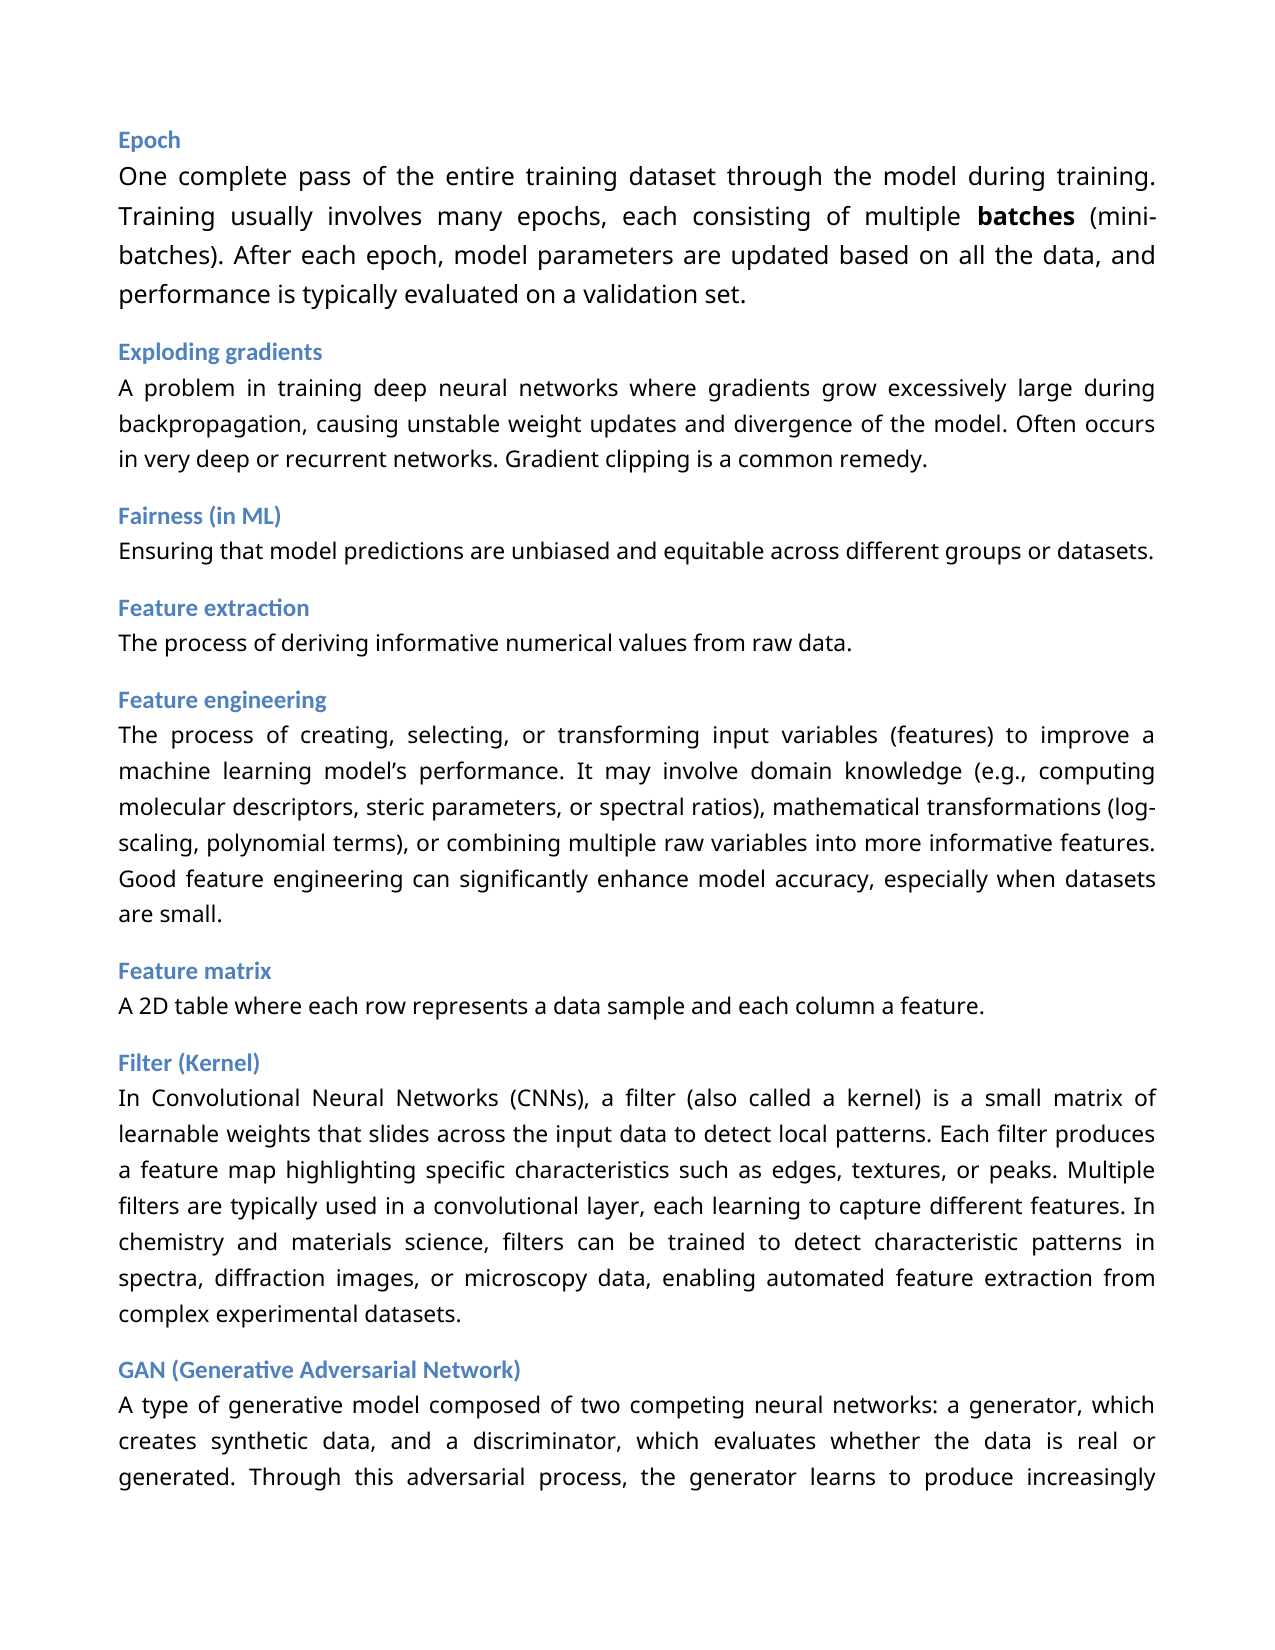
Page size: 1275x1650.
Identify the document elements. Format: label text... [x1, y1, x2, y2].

subtitle Epoch [118, 124, 1157, 154]
text A 2D table where each row represents a data sample and each column a feature. [118, 990, 1157, 1021]
subtitle Exploding gradients [118, 337, 1157, 367]
subtitle Feature matrix [118, 955, 1157, 986]
subtitle GAN (Generative Adversarial Network) [118, 1354, 1157, 1385]
subtitle Feature extraction [118, 592, 1157, 622]
text One complete pass of the entire training dataset through the model during training. Training usually involves many epochs, each consisting of multiple batches (mini-batches). After each epoch, model parameters are updated based on all the data, and performance is typically evaluated on a validation set. [118, 159, 1157, 311]
text The process of deriving informative numerical values from raw data. [118, 627, 1157, 658]
subtitle Feature engineering [118, 684, 1157, 714]
subtitle Fairness (in ML) [118, 500, 1157, 531]
text A type of generative model composed of two competing neural networks: a generator, which creates synthetic data, and a discriminator, which evaluates whether the data is real or generated. Through this adversarial process, the generator learns to produce increasingly [118, 1389, 1157, 1492]
text The process of creating, selecting, or transforming input variables (features) to improve a machine learning model’s performance. It may involve domain knowledge (e.g., computing molecular descriptors, steric parameters, or spectral ratios), mathematical transformations (log-scaling, polynomial terms), or combining multiple raw variables into more informative features. Good feature engineering can significantly enhance model accuracy, especially when datasets are small. [118, 719, 1157, 930]
text A problem in training deep neural networks where gradients grow excessively large during backpropagation, causing unstable weight updates and divergence of the model. Often occurs in very deep or recurrent networks. Gradient clipping is a common remedy. [118, 372, 1157, 475]
text In Convolutional Neural Networks (CNNs), a filter (also called a kernel) is a small matrix of learnable weights that slides across the input data to detect local patterns. Each filter produces a feature map highlighting specific characteristics such as edges, textures, or peaks. Multiple filters are typically used in a convolutional layer, each learning to capture different features. In chemistry and materials science, filters can be trained to detect characteristic patterns in spectra, diffraction images, or microscopy data, enabling automated feature extraction from complex experimental datasets. [118, 1082, 1157, 1329]
text Ensuring that model predictions are unbiased and equitable across different groups or datasets. [118, 535, 1157, 566]
subtitle Filter (Kernel) [118, 1047, 1157, 1077]
